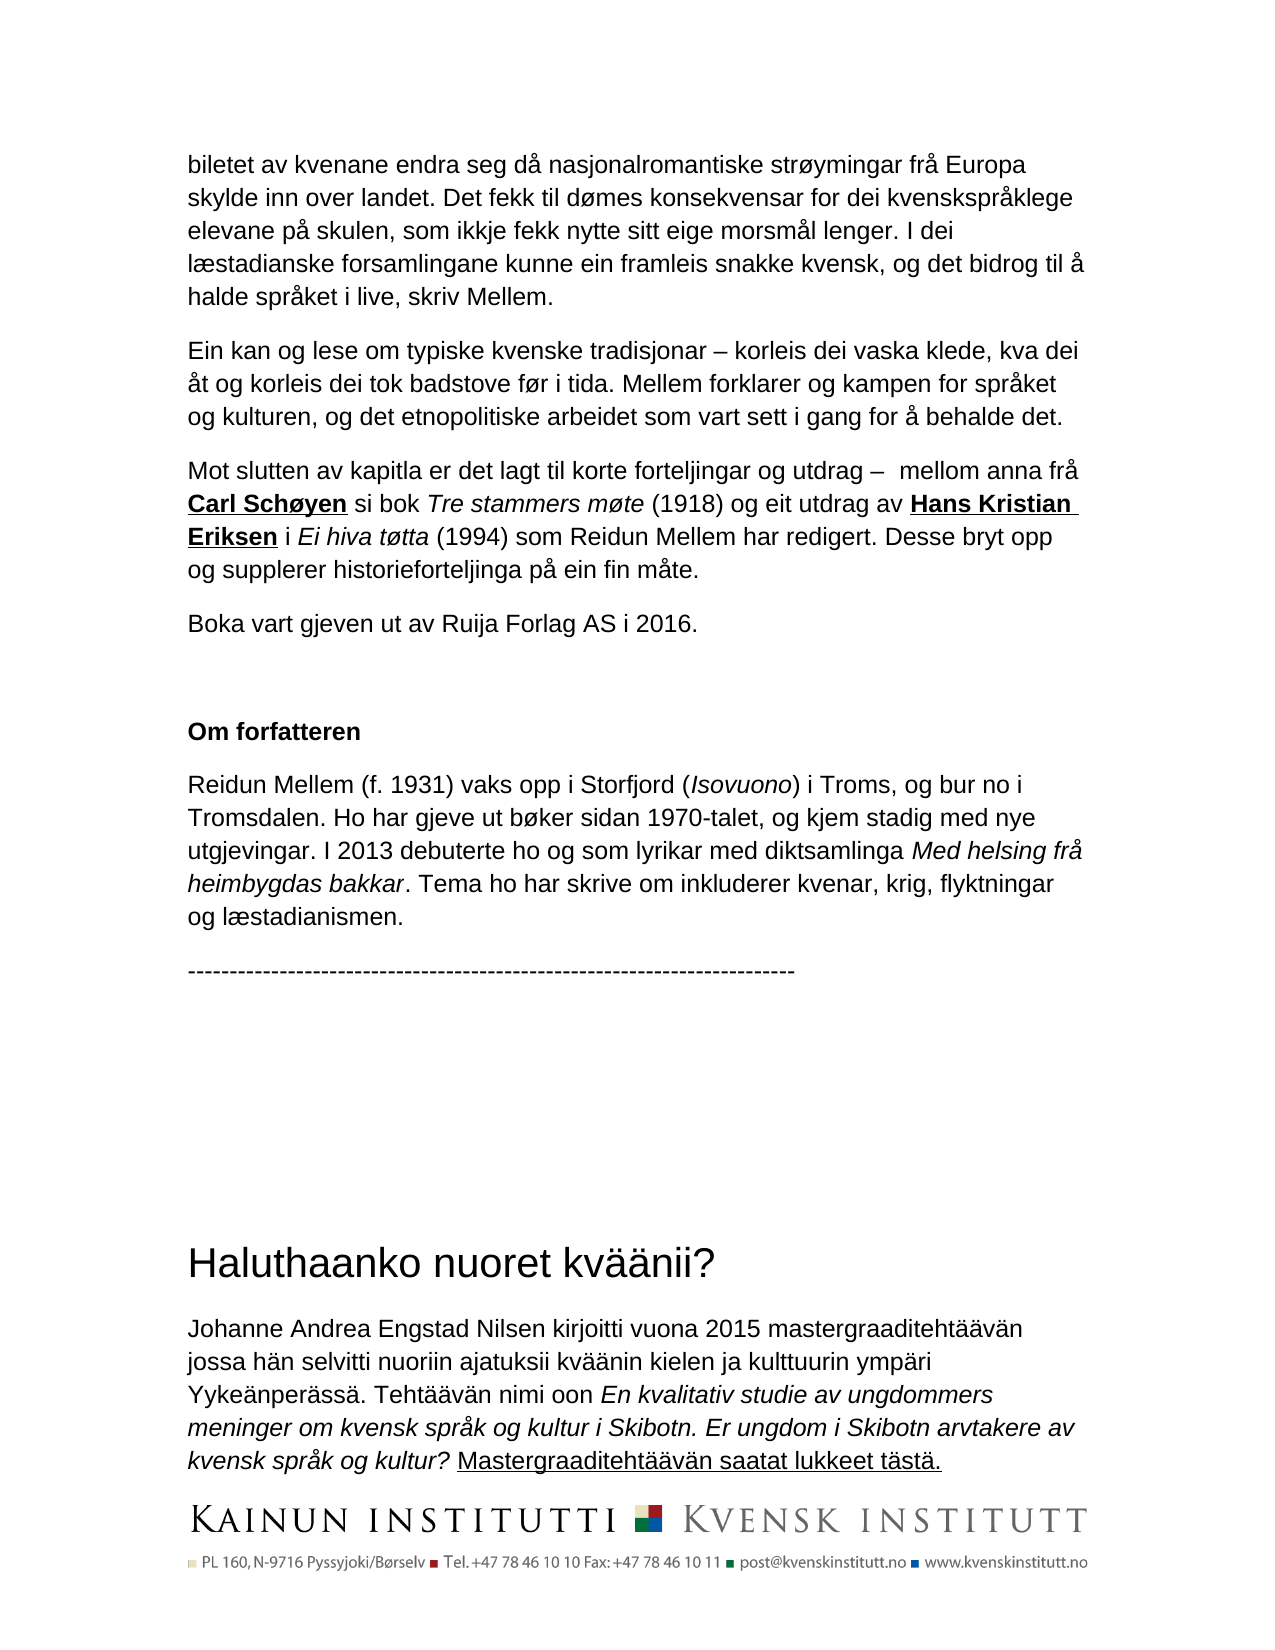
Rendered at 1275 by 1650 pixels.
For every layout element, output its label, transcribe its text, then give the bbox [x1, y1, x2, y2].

text Haluthaanko nuoret kväänii? [187, 1238, 1087, 1286]
text Mot slutten av kapitla er det lagt til korte forteljingar og utdrag – mellom anna frå Carl Schøyen si bok Tre stammers møte (1918) og eit utdrag av Hans Kristian Eriksen i Ei hiva tøtta (1994) som Reidun Mellem har redigert. Desse bryt opp og supplerer historieforteljinga på ein fin måte. [187, 456, 1087, 584]
text Om forfatteren [187, 716, 1087, 745]
text Johanne Andrea Engstad Nilsen kirjoitti vuona 2015 mastergraaditehtäävän jossa hän selvitti nuoriin ajatuksii kväänin kielen ja kulttuurin ympäri Yykeänperässä. Tehtäävän nimi oon En kvalitativ studie av ungdommers meninger om kvensk språk og kultur i Skibotn. Er ungdom i Skibotn arvtakere av kvensk språk og kultur? Mastergraaditehtäävän saatat lukkeet tästä. [187, 1314, 1087, 1475]
text Boka vart gjeven ut av Ruija Forlag AS i 2016. [187, 609, 1087, 637]
text ------------------------------------------------------------------------- [187, 956, 1087, 985]
text Reidun Mellem (f. 1931) vaks opp i Storfjord (Isovuono) i Troms, og bur no i Tromsdalen. Ho har gjeve ut bøker sidan 1970-talet, og kjem stadig med nye utgjevingar. I 2013 debuterte ho og som lyrikar med diktsamlinga Med helsing frå heimbygdas bakkar. Tema ho har skrive om inkluderer kvenar, krig, flyktningar og læstadianismen. [187, 770, 1087, 931]
text biletet av kvenane endra seg då nasjonalromantiske strøymingar frå Europa skylde inn over landet. Det fekk til dømes konsekvensar for dei kvenskspråklege elevane på skulen, som ikkje fekk nytte sitt eige morsmål lenger. I dei læstadianske forsamlingane kunne ein framleis snakke kvensk, og det bidrog til å halde språket i live, skriv Mellem. [187, 150, 1087, 311]
text Ein kan og lese om typiske kvenske tradisjonar – korleis dei vaska klede, kva dei åt og korleis dei tok badstove før i tida. Mellem forklarer og kampen for språket og kulturen, og det etnopolitiske arbeidet som vart sett i gang for å behalde det. [187, 336, 1087, 431]
picture [187, 1505, 1088, 1573]
